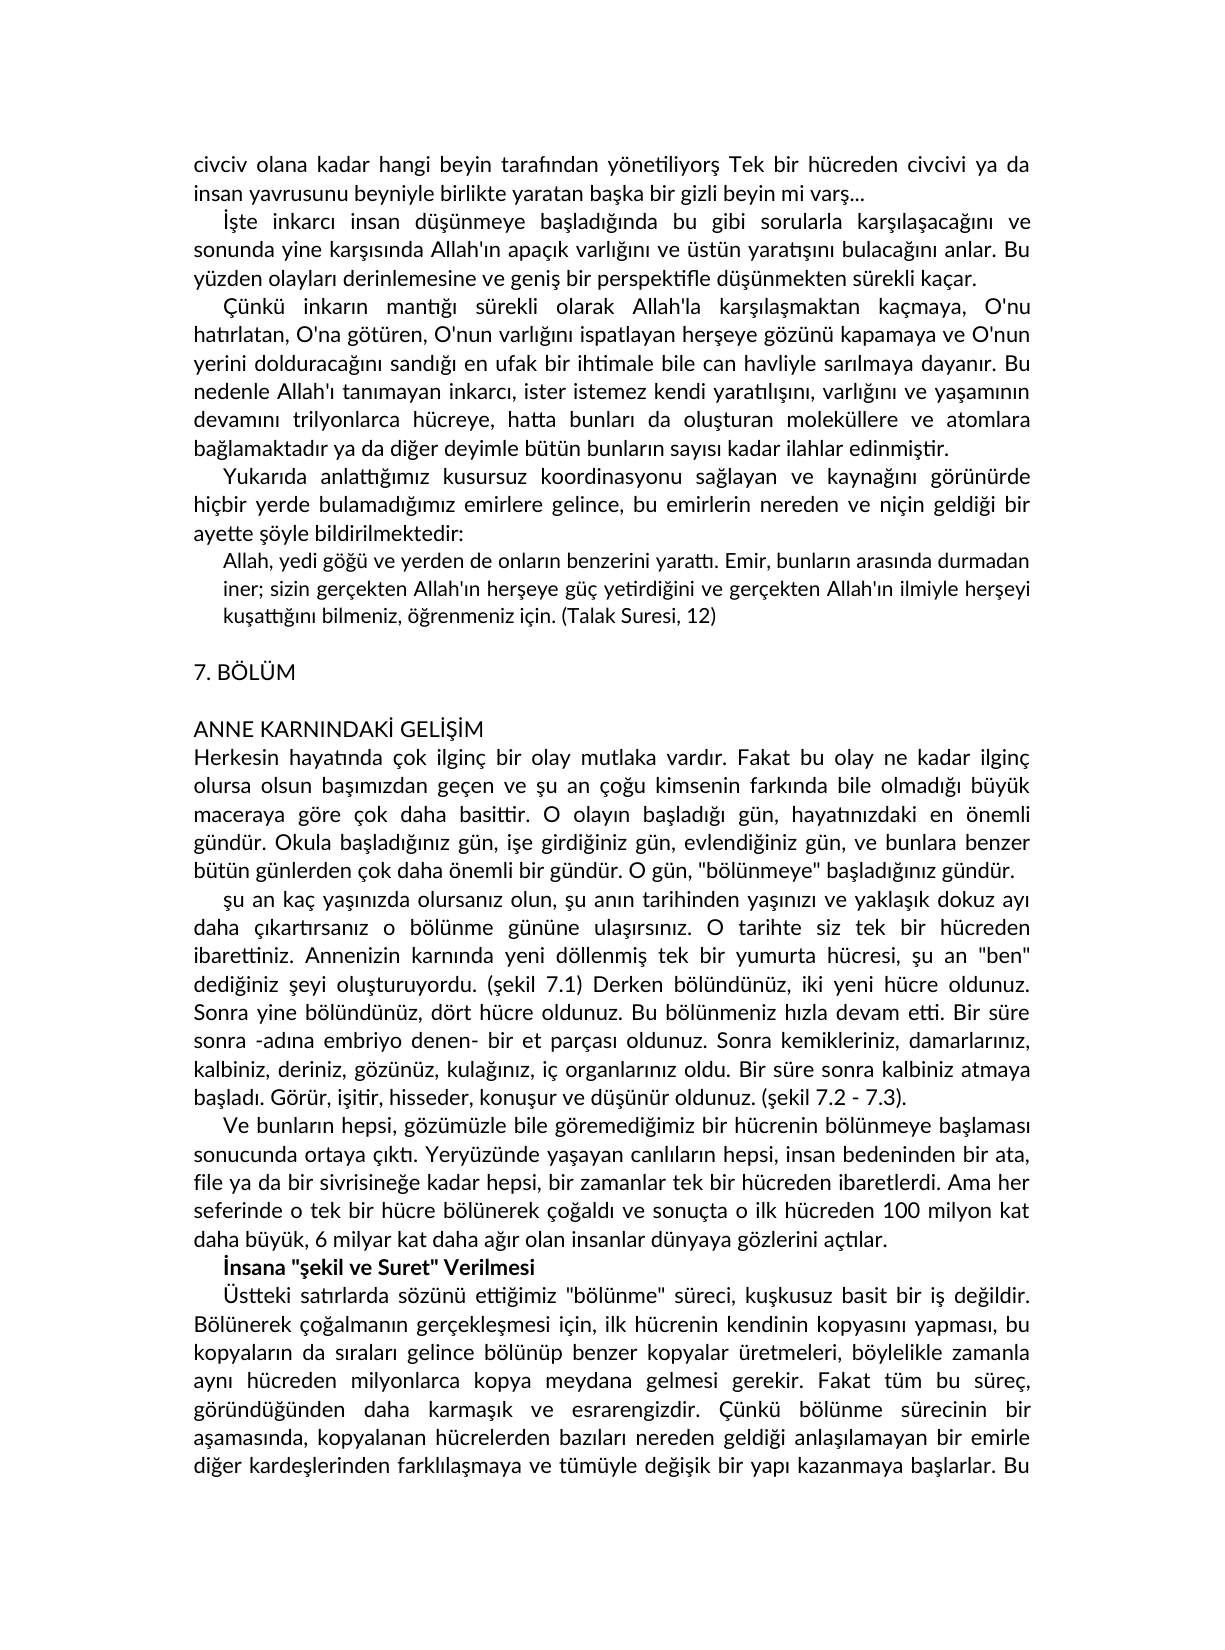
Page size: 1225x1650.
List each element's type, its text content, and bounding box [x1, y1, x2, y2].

text İşte inkarcı insan düşünmeye başladığında bu gibi sorularla karşılaşacağını ve sonunda yine karşısında Allah'ın apaçık varlığını ve üstün yaratışını bulacağını anlar. Bu yüzden olayları derinlemesine ve geniş bir perspektifle düşünmekten sürekli kaçar. [193, 207, 1032, 292]
text ANNE KARNINDAKİ GELİŞİM [193, 714, 1032, 743]
text Çünkü inkarın mantığı sürekli olarak Allah'la karşılaşmaktan kaçmaya, O'nu hatırlatan, O'na götüren, O'nun varlığını ispatlayan herşeye gözünü kapamaya ve O'nun yerini dolduracağını sandığı en ufak bir ihtimale bile can havliyle sarılmaya dayanır. Bu nedenle Allah'ı tanımayan inkarcı, ister istemez kendi yaratılışını, varlığını ve yaşamının devamını trilyonlarca hücreye, hatta bunları da oluşturan moleküllere ve atomlara bağlamaktadır ya da diğer deyimle bütün bunların sayısı kadar ilahlar edinmiştir. [193, 292, 1032, 462]
text Yukarıda anlattığımız kusursuz koordinasyonu sağlayan ve kaynağını görünürde hiçbir yerde bulamadığımız emirlere gelince, bu emirlerin nereden ve niçin geldiği bir ayette şöyle bildirilmektedir: [193, 462, 1032, 547]
text 7. BÖLÜM [193, 658, 1032, 686]
text şu an kaç yaşınızda olursanız olun, şu anın tarihinden yaşınızı ve yaklaşık dokuz ayı daha çıkartırsanız o bölünme gününe ulaşırsınız. O tarihte siz tek bir hücreden ibarettiniz. Annenizin karnında yeni döllenmiş tek bir yumurta hücresi, şu an "ben" dediğiniz şeyi oluşturuyordu. (şekil 7.1) Derken bölündünüz, iki yeni hücre oldunuz. Sonra yine bölündünüz, dört hücre oldunuz. Bu bölünmeniz hızla devam etti. Bir süre sonra -adına embriyo denen- bir et parçası oldunuz. Sonra kemikleriniz, damarlarınız, kalbiniz, deriniz, gözünüz, kulağınız, iç organlarınız oldu. Bir süre sonra kalbiniz atmaya başladı. Görür, işitir, hisseder, konuşur ve düşünür oldunuz. (şekil 7.2 - 7.3). [193, 884, 1032, 1111]
text Üstteki satırlarda sözünü ettiğimiz "bölünme" süreci, kuşkusuz basit bir iş değildir. Bölünerek çoğalmanın gerçekleşmesi için, ilk hücrenin kendinin kopyasını yapması, bu kopyaların da sıraları gelince bölünüp benzer kopyalar üretmeleri, böylelikle zamanla aynı hücreden milyonlarca kopya meydana gelmesi gerekir. Fakat tüm bu süreç, göründüğünden daha karmaşık ve esrarengizdir. Çünkü bölünme sürecinin bir aşamasında, kopyalanan hücrelerden bazıları nereden geldiği anlaşılamayan bir emirle diğer kardeşlerinden farklılaşmaya ve tümüyle değişik bir yapı kazanmaya başlarlar. Bu [193, 1281, 1032, 1479]
text İnsana "şekil ve Suret" Verilmesi [193, 1253, 1032, 1281]
text civciv olana kadar hangi beyin tarafından yönetiliyorş Tek bir hücreden civcivi ya da insan yavrusunu beyniyle birlikte yaratan başka bir gizli beyin mi varş... [193, 150, 1032, 207]
text Allah, yedi göğü ve yerden de onların benzerini yarattı. Emir, bunların arasında durmadan iner; sizin gerçekten Allah'ın herşeye güç yetirdiğini ve gerçekten Allah'ın ilmiyle herşeyi kuşattığını bilmeniz, öğrenmeniz için. (Talak Suresi, 12) [223, 547, 1032, 629]
text Ve bunların hepsi, gözümüzle bile göremediğimiz bir hücrenin bölünmeye başlaması sonucunda ortaya çıktı. Yeryüzünde yaşayan canlıların hepsi, insan bedeninden bir ata, file ya da bir sivrisineğe kadar hepsi, bir zamanlar tek bir hücreden ibaretlerdi. Ama her seferinde o tek bir hücre bölünerek çoğaldı ve sonuçta o ilk hücreden 100 milyon kat daha büyük, 6 milyar kat daha ağır olan insanlar dünyaya gözlerini açtılar. [193, 1111, 1032, 1253]
text Herkesin hayatında çok ilginç bir olay mutlaka vardır. Fakat bu olay ne kadar ilginç olursa olsun başımızdan geçen ve şu an çoğu kimsenin farkında bile olmadığı büyük maceraya göre çok daha basittir. O olayın başladığı gün, hayatınızdaki en önemli gündür. Okula başladığınız gün, işe girdiğiniz gün, evlendiğiniz gün, ve bunlara benzer bütün günlerden çok daha önemli bir gündür. O gün, "bölünmeye" başladığınız gündür. [193, 743, 1032, 884]
